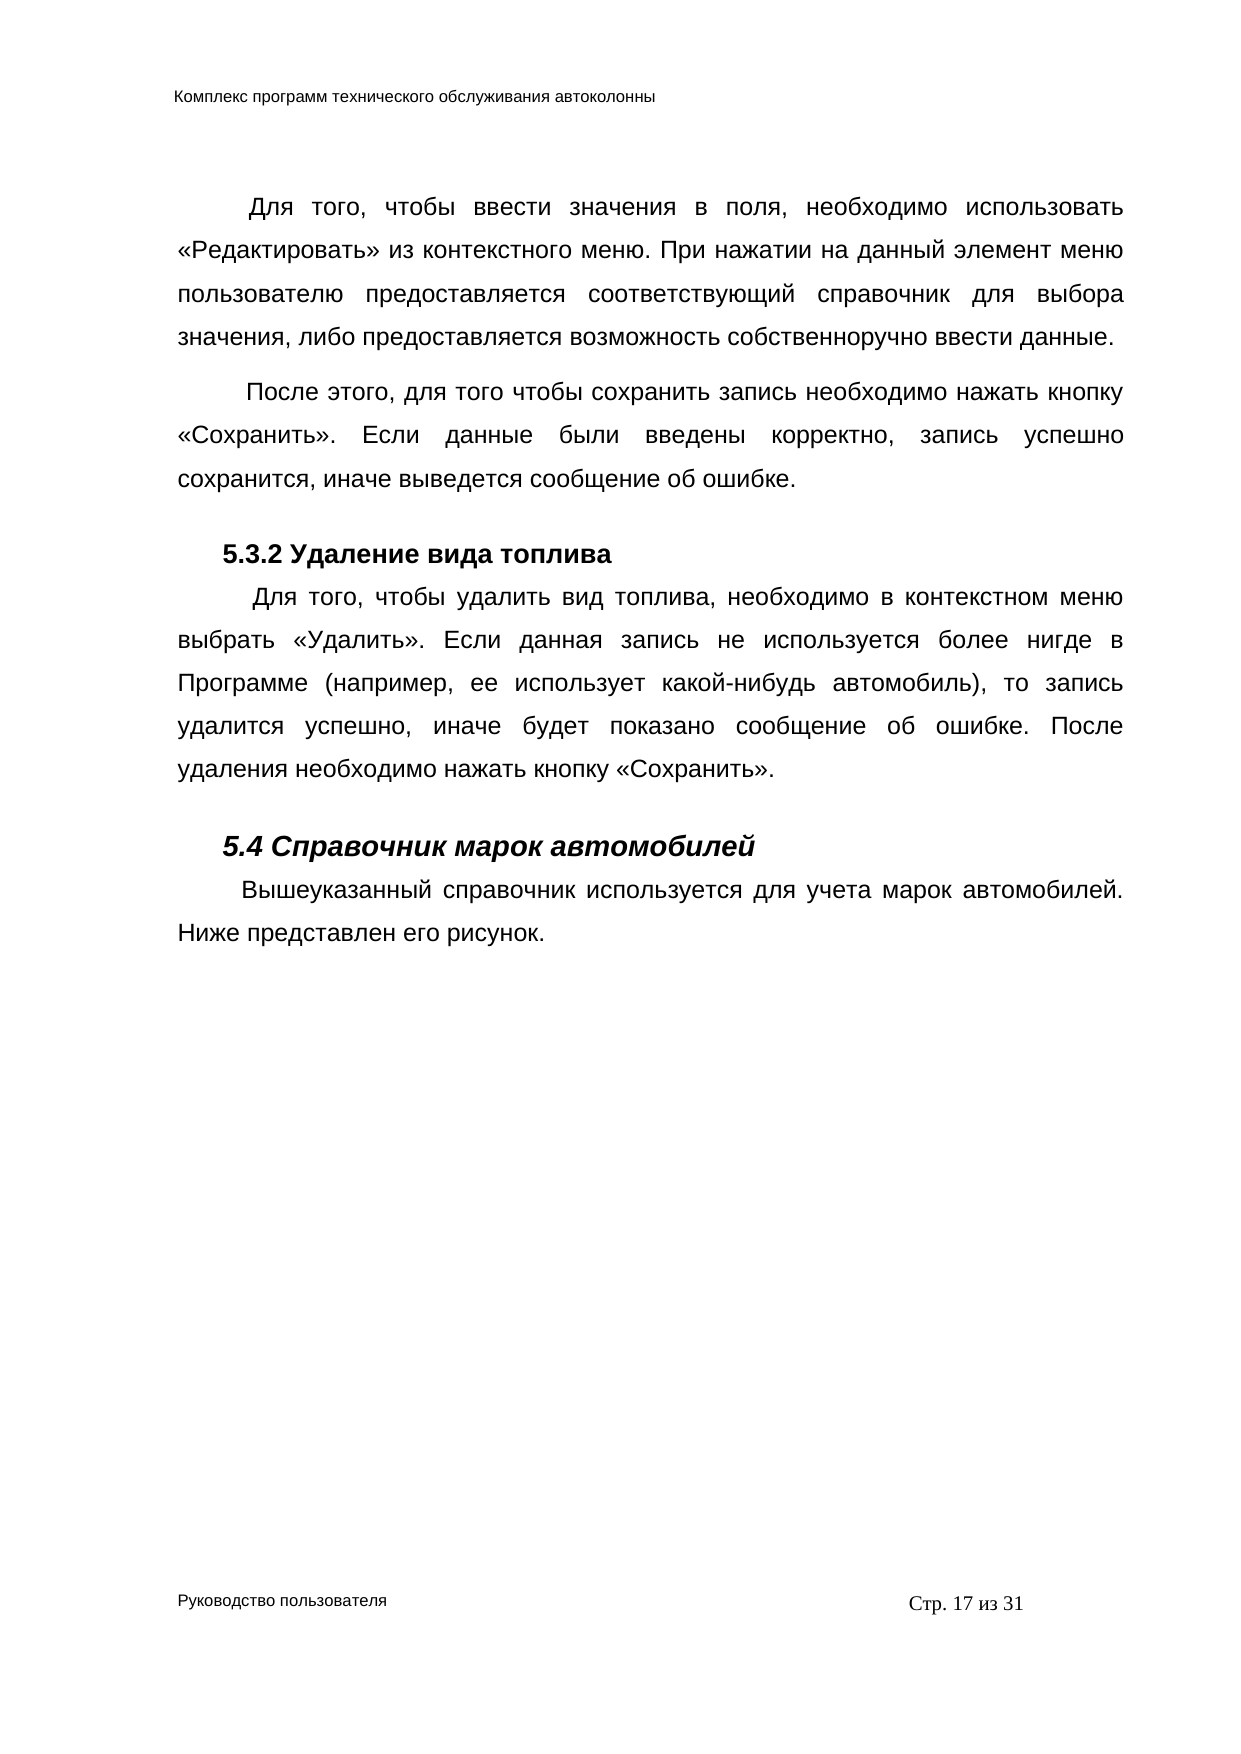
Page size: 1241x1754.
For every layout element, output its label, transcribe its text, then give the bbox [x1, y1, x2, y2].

subtitle 5.4 Справочник марок автомобилей [177, 829, 1125, 862]
list Вышеуказанный справочник используется для учета марок автомобилей. Ниже представлен его рисунок. [140, 875, 1125, 947]
list Для того, чтобы удалить вид топлива, необходимо в контекстном меню выбрать «Удалить». Если данная запись не используется более нигде в Программе (например, ее использует какой-нибудь автомобиль), то запись удалится успешно, иначе будет показано сообщение об ошибке. После удаления необходимо нажать кнопку «Сохранить». [140, 582, 1125, 783]
list После этого, для того чтобы сохранить запись необходимо нажать кнопку «Сохранить». Если данные были введены корректно, запись успешно сохранится, иначе выведется сообщение об ошибке. [140, 377, 1125, 492]
list Для того, чтобы ввести значения в поля, необходимо использовать «Редактировать» из контекстного меню. При нажатии на данный элемент меню пользователю предоставляется соответствующий справочник для выбора значения, либо предоставляется возможность собственноручно ввести данные. [140, 192, 1125, 351]
subtitle 5.3.2 Удаление вида топлива [177, 538, 1125, 569]
